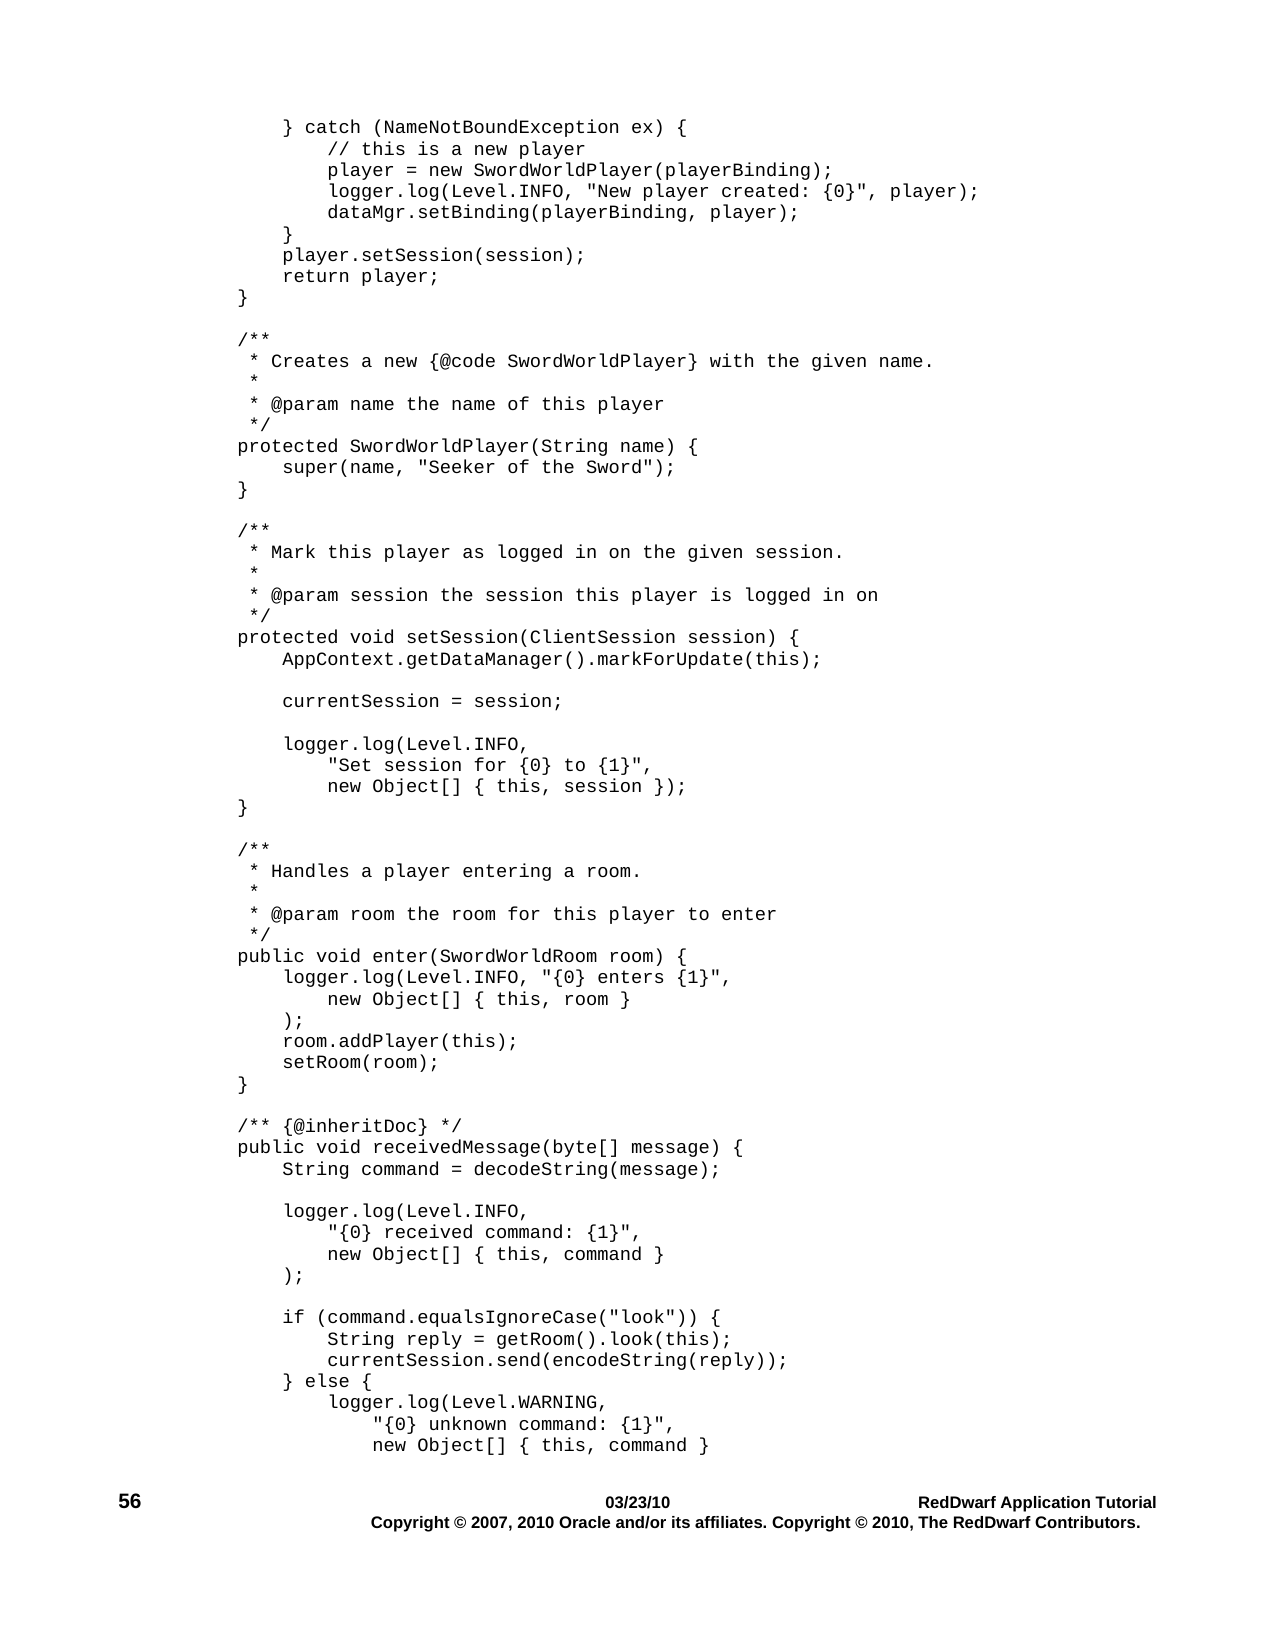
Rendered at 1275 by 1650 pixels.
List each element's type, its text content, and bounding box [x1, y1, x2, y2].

text } catch (NameNotBoundException ex) { // this is a new player player = new SwordWorldPlayer(playerBinding); logger.log(Level.INFO, "New player created: {0}", player); dataMgr.setBinding(playerBinding, player); } player.setSession(session); return player; } /** * Creates a new {@code SwordWorldPlayer} with the given name. * * @param name the name of this player */ protected SwordWorldPlayer(String name) { super(name, "Seeker of the Sword"); } /** * Mark this player as logged in on the given session. * * @param session the session this player is logged in on */ protected void setSession(ClientSession session) { AppContext.getDataManager().markForUpdate(this); currentSession = session; logger.log(Level.INFO, "Set session for {0} to {1}", new Object[] { this, session }); } /** * Handles a player entering a room. * * @param room the room for this player to enter */ public void enter(SwordWorldRoom room) { logger.log(Level.INFO, "{0} enters {1}", new Object[] { this, room } ); room.addPlayer(this); setRoom(room); } /** {@inheritDoc} */ public void receivedMessage(byte[] message) { String command = decodeString(message); logger.log(Level.INFO, "{0} received command: {1}", new Object[] { this, command } ); if (command.equalsIgnoreCase("look")) { String reply = getRoom().look(this); currentSession.send(encodeString(reply)); } else { logger.log(Level.WARNING, "{0} unknown command: {1}", new Object[] { this, command } [192, 118, 1098, 1457]
